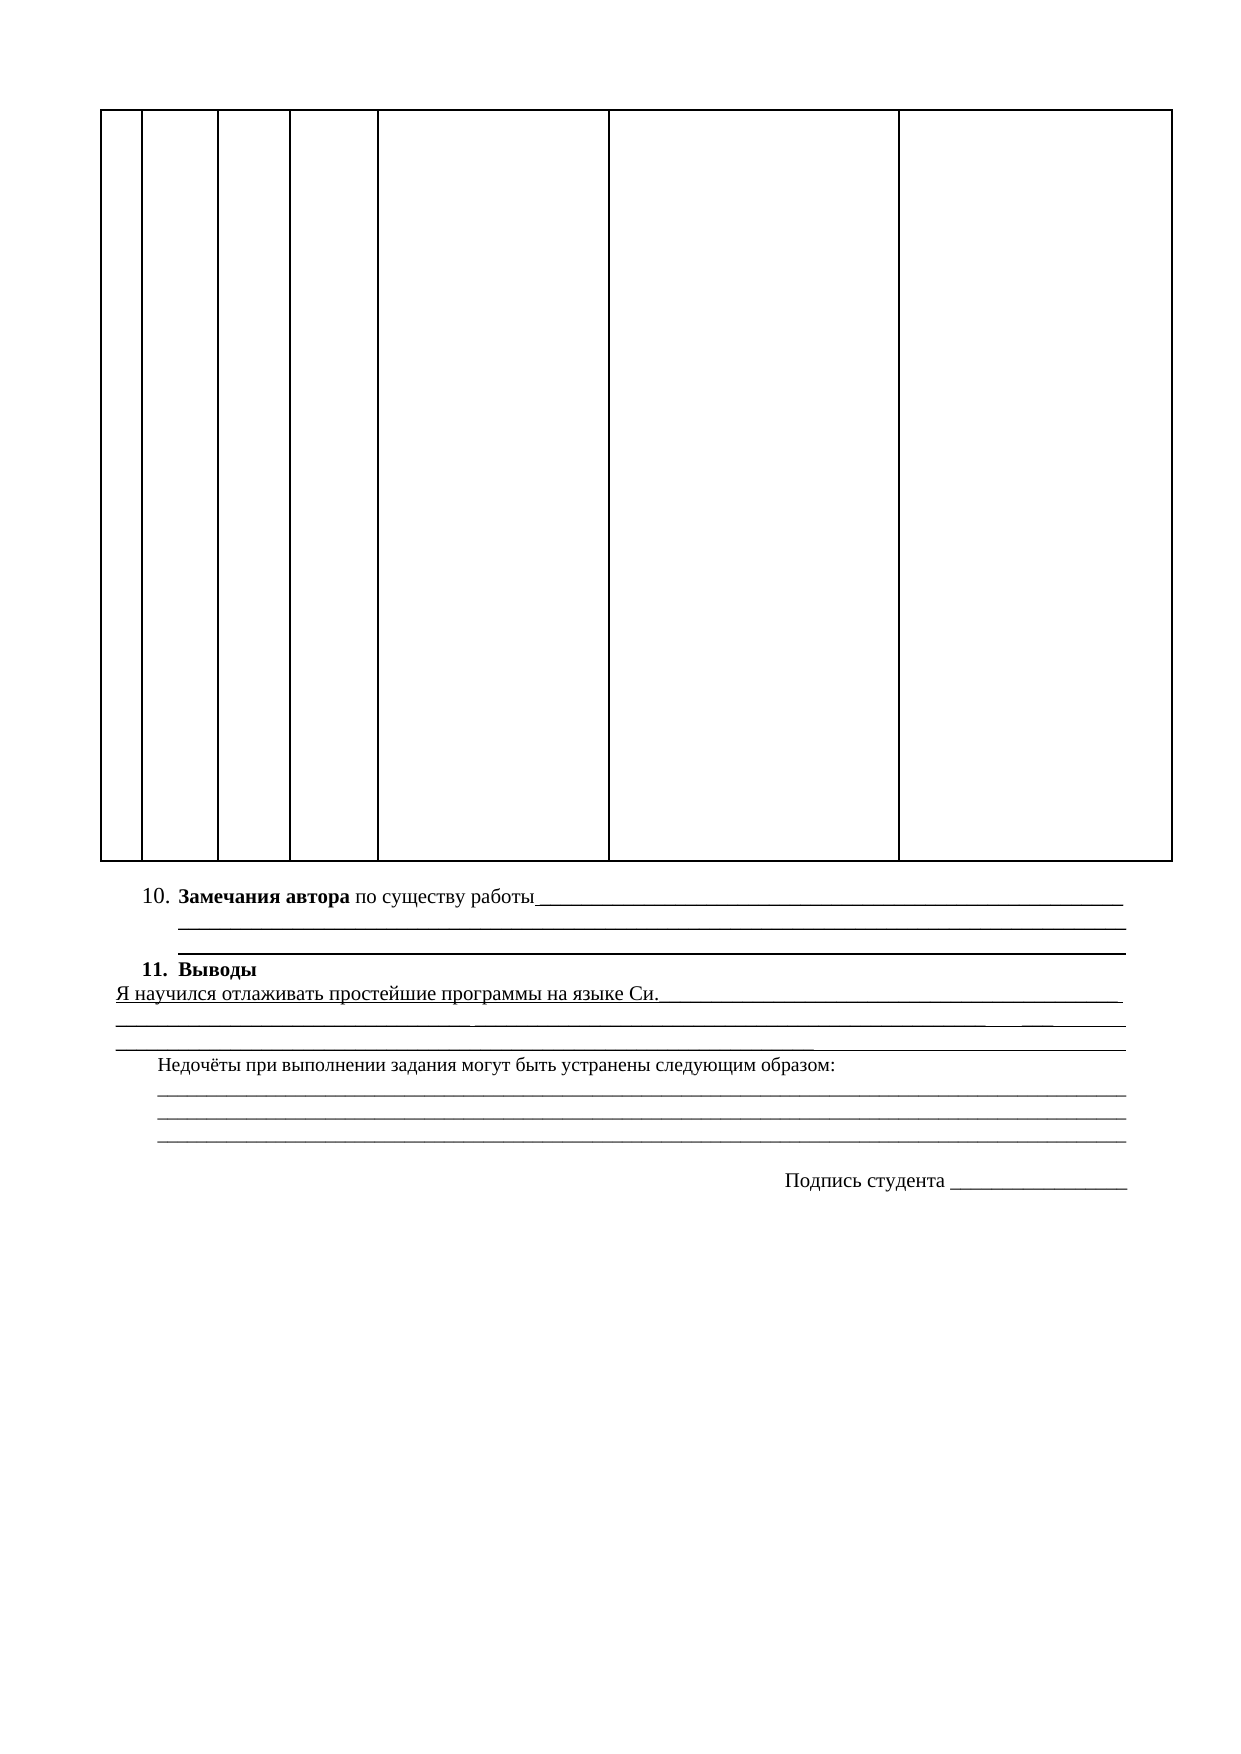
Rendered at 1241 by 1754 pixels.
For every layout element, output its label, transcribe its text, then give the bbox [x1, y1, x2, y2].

table_cell [291, 111, 377, 859]
text Я научился отлаживать простейшие программы на языке Си.____________________________________________ __________________________________ _________________________________________________ ___ [116, 981, 1127, 1029]
table_cell [900, 111, 1171, 859]
table_cell [610, 111, 898, 859]
text Недочёты при выполнении задания могут быть устранены следующим образом: ______________________________________________________________________________________________________________________________________________________________________________________________________________________________________________________________________________________________________ [157, 1053, 1127, 1144]
table_cell [219, 111, 289, 859]
list Замечания автора по существу работы ________________________________________________________ _______________________________________________________________________________________________________________________________________________________________________ [142, 882, 1127, 957]
table_cell [143, 111, 217, 859]
table_cell [102, 111, 141, 859]
list Выводы [142, 957, 1127, 981]
text ___________________________________________________________________ [116, 1029, 1127, 1053]
text Подпись студента _________________ [157, 1168, 1127, 1192]
table_cell [379, 111, 608, 859]
